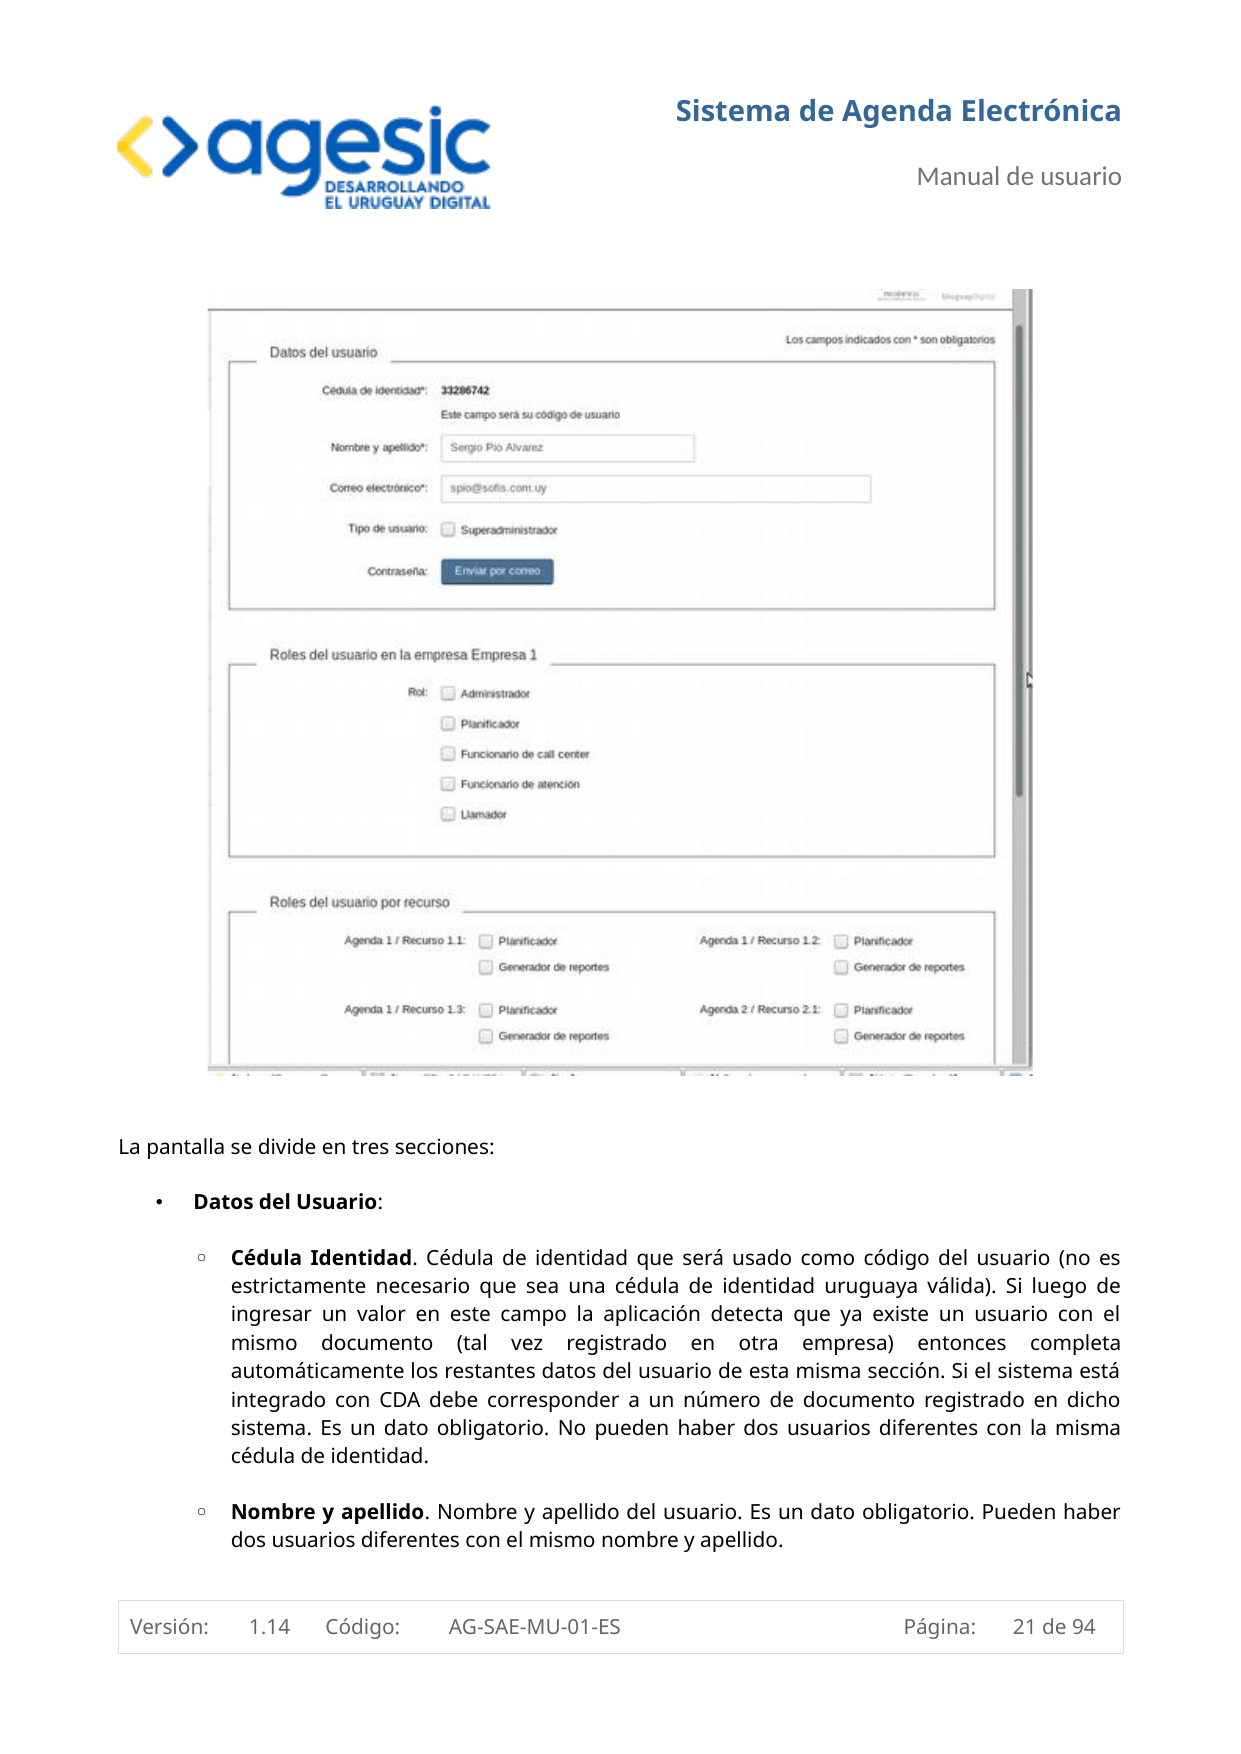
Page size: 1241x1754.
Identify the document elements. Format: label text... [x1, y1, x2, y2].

list Nombre y apellido. Nombre y apellido del usuario. Es un dato obligatorio. Pueden haber dos usuarios diferentes con el mismo nombre y apellido. [193, 1497, 1122, 1554]
picture [116, 105, 492, 209]
text La pantalla se divide en tres secciones: [118, 1132, 1122, 1160]
picture [207, 289, 1033, 1076]
list Cédula Identidad. Cédula de identidad que será usado como código del usuario (no es estrictamente necesario que sea una cédula de identidad uruguaya válida). Si luego de ingresar un valor en este campo la aplicación detecta que ya existe un usuario con el mismo documento (tal vez registrado en otra empresa) entonces completa automáticamente los restantes datos del usuario de esta misma sección. Si el sistema está integrado con CDA debe corresponder a un número de documento registrado en dicho sistema. Es un dato obligatorio. No pueden haber dos usuarios diferentes con la misma cédula de identidad. [193, 1243, 1122, 1470]
list Datos del Usuario: [156, 1187, 1122, 1216]
